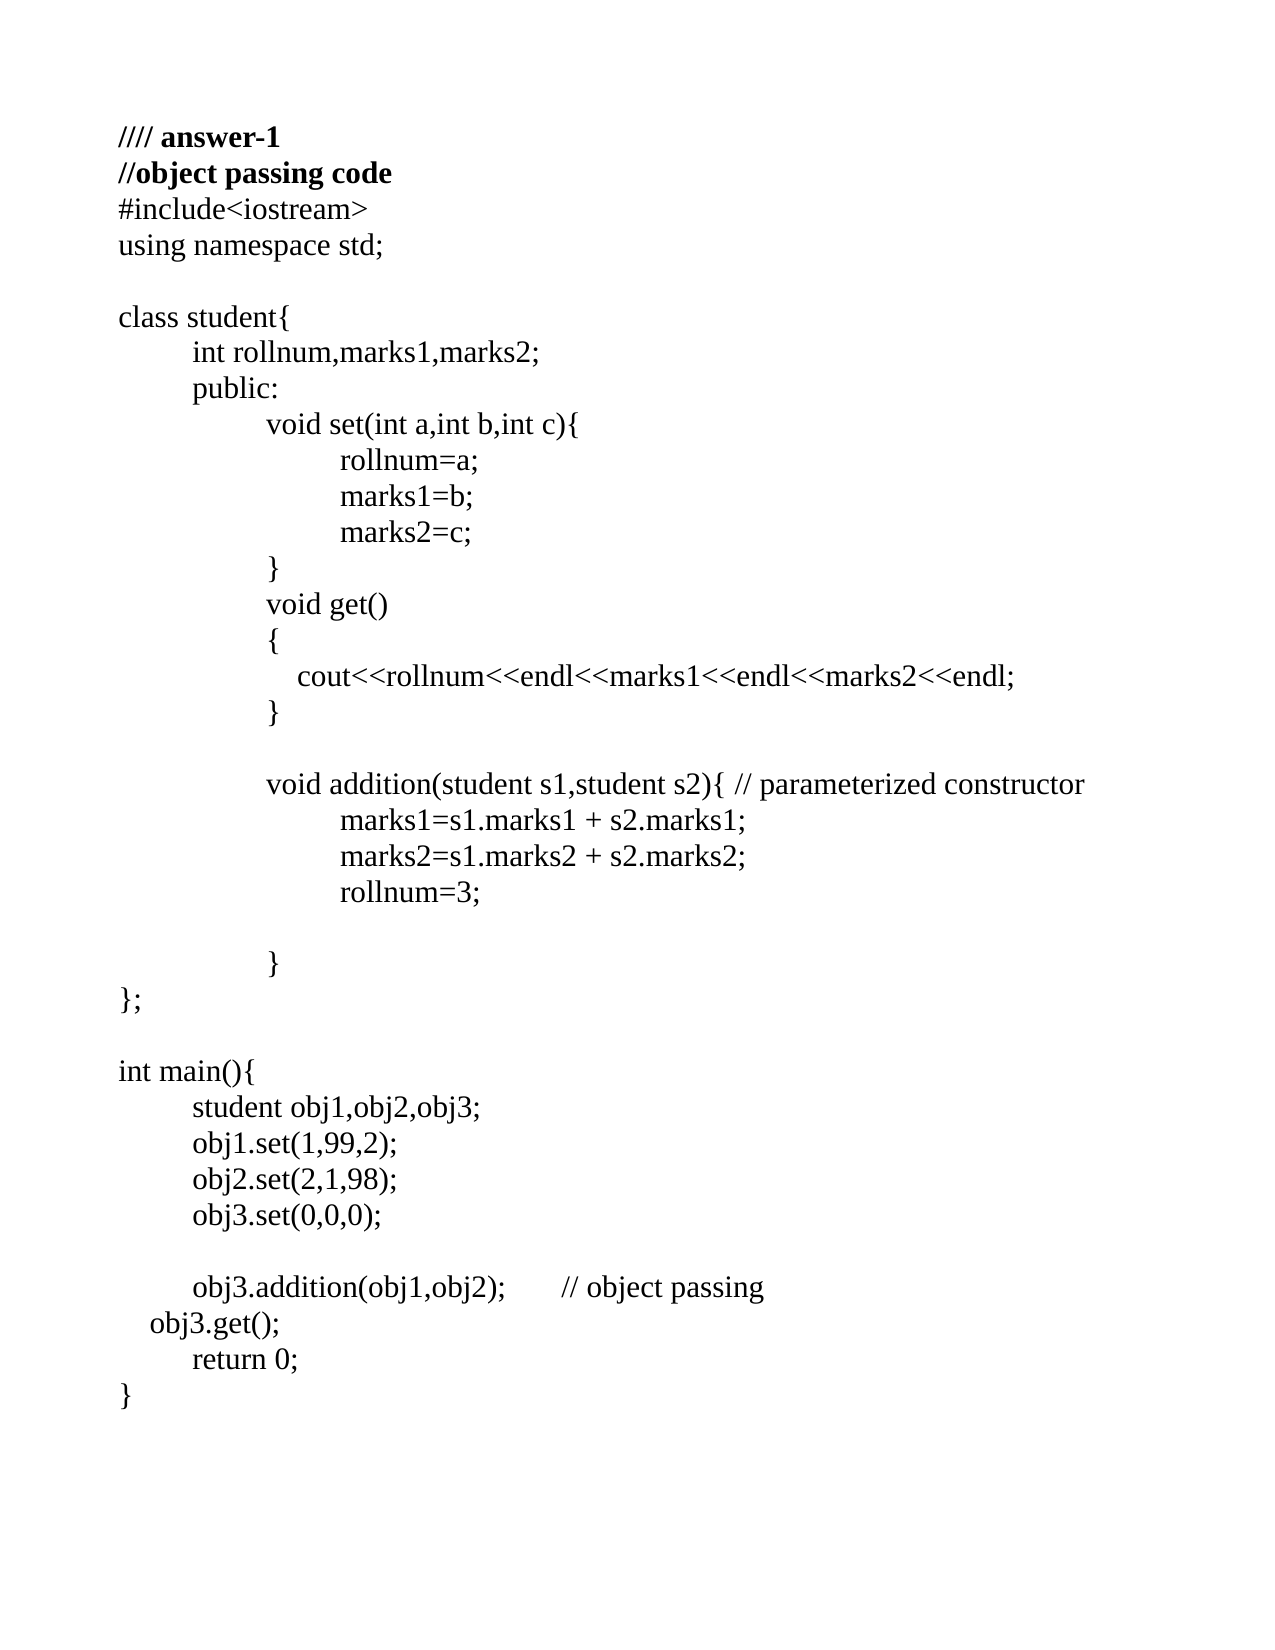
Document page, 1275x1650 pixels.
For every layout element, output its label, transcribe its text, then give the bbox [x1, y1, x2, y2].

text //object passing code [118, 154, 1157, 190]
text } [118, 693, 1157, 729]
text obj3.addition(obj1,obj2); // object passing [118, 1268, 1157, 1304]
text //// answer-1 [118, 118, 1157, 154]
text obj3.get(); [118, 1304, 1157, 1340]
text rollnum=a; [118, 442, 1157, 477]
text void set(int a,int b,int c){ [118, 406, 1157, 442]
text cout<<rollnum<<endl<<marks1<<endl<<marks2<<endl; [118, 657, 1157, 693]
text void addition(student s1,student s2){ // parameterized constructor [118, 765, 1157, 801]
text obj3.set(0,0,0); [118, 1196, 1157, 1232]
text marks2=s1.marks2 + s2.marks2; [118, 837, 1157, 873]
text }; [118, 981, 1157, 1017]
text student obj1,obj2,obj3; [118, 1088, 1157, 1124]
text marks2=c; [118, 513, 1157, 549]
text } [118, 549, 1157, 585]
text obj1.set(1,99,2); [118, 1124, 1157, 1160]
text } [118, 945, 1157, 981]
text class student{ [118, 298, 1157, 334]
text marks1=b; [118, 477, 1157, 513]
text void get() [118, 585, 1157, 621]
text marks1=s1.marks1 + s2.marks1; [118, 801, 1157, 837]
text { [118, 621, 1157, 657]
text #include<iostream> [118, 190, 1157, 226]
text } [118, 1376, 1157, 1412]
text rollnum=3; [118, 873, 1157, 909]
text int rollnum,marks1,marks2; [118, 334, 1157, 370]
text using namespace std; [118, 226, 1157, 262]
text public: [118, 370, 1157, 406]
text int main(){ [118, 1052, 1157, 1088]
text return 0; [118, 1340, 1157, 1376]
text obj2.set(2,1,98); [118, 1160, 1157, 1196]
